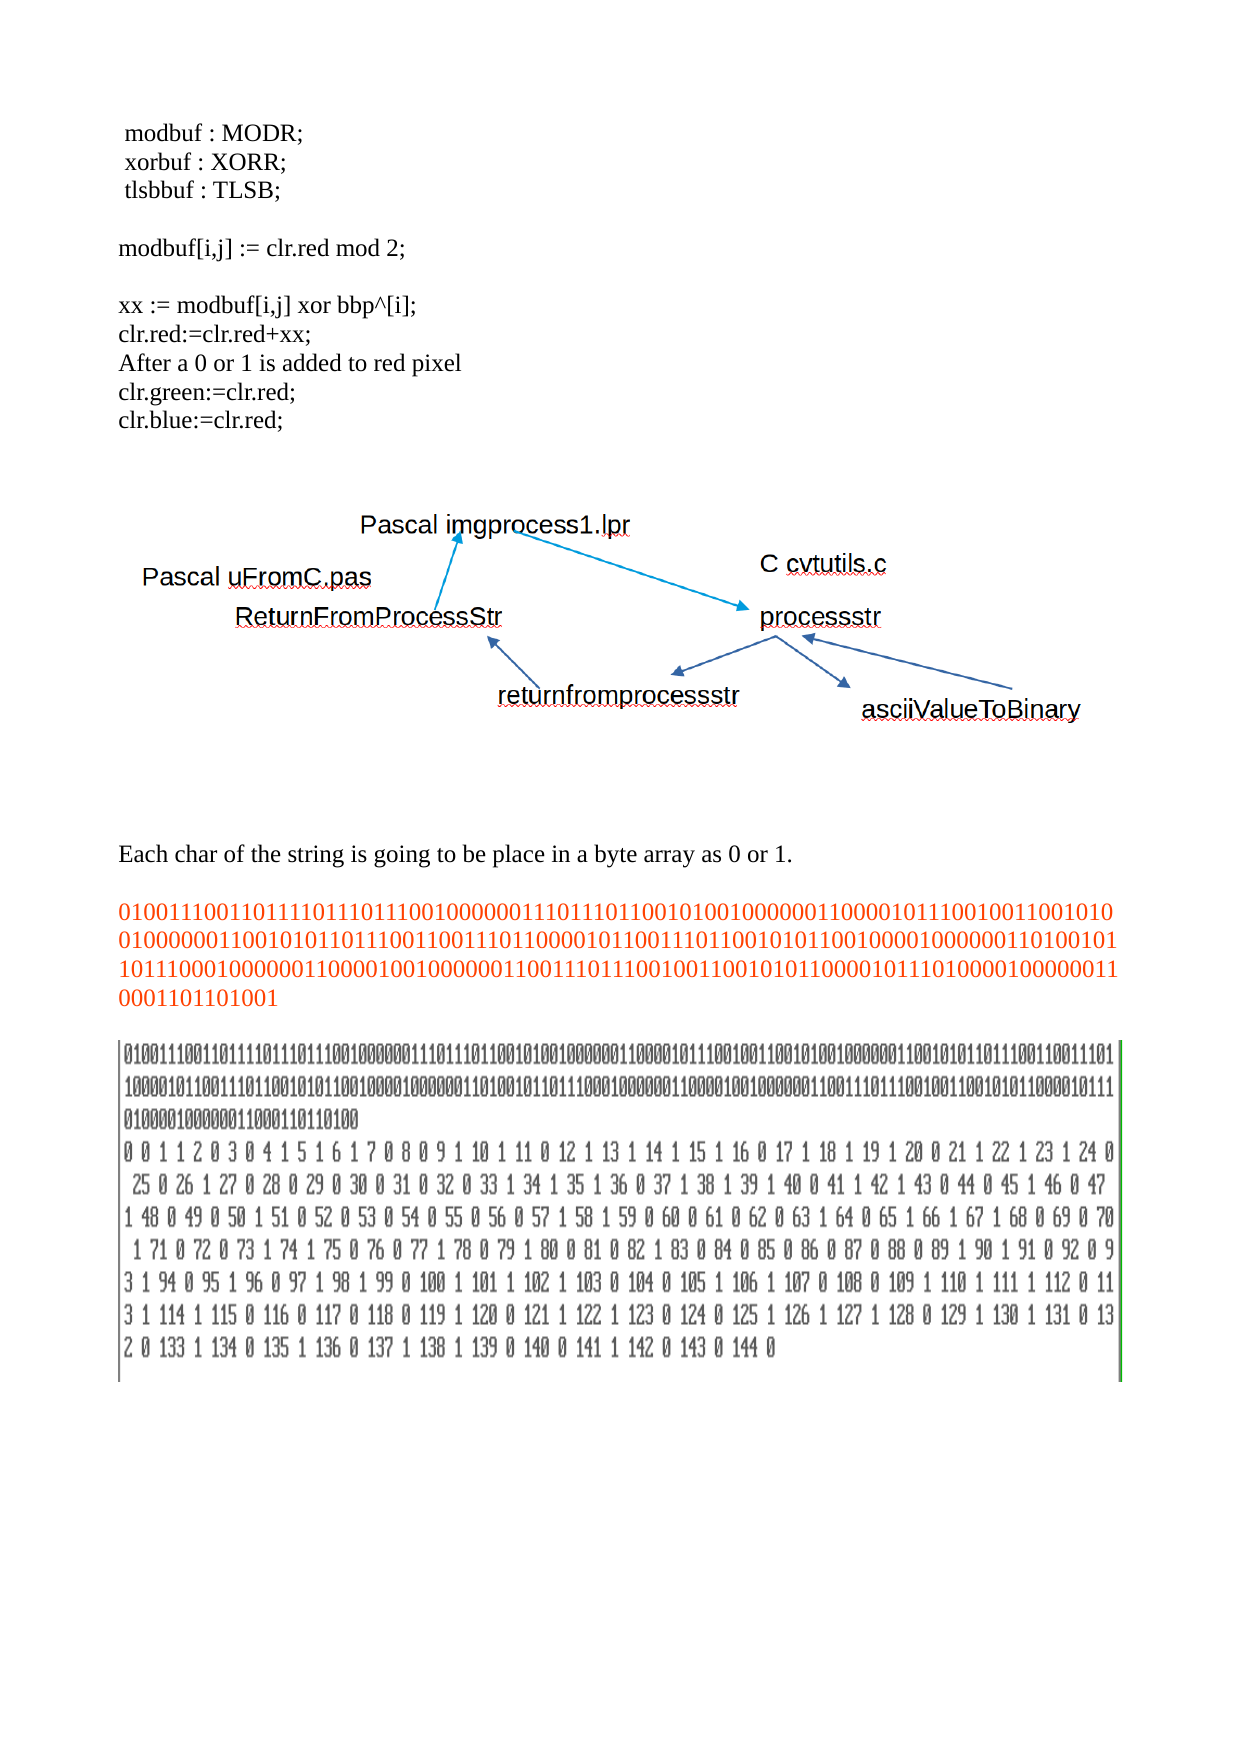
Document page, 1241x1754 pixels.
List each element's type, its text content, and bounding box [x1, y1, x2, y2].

text clr.blue:=clr.red; [118, 406, 1122, 434]
text modbuf[i,j] := clr.red mod 2; [118, 233, 1122, 262]
text tlsbbuf : TLSB; [118, 176, 1122, 204]
text modbuf : MODR; [118, 118, 1122, 147]
text xorbuf : XORR; [118, 147, 1122, 176]
text After a 0 or 1 is added to red pixel [118, 348, 1122, 377]
picture [118, 1040, 1123, 1382]
text clr.green:=clr.red; [118, 377, 1122, 406]
text Each char of the string is going to be place in a byte array as 0 or 1. [118, 839, 1122, 868]
text 0100111001101111011101110010000001110111011001010010000001100001011100100110010100100000011001010110111001100111011000010110011101100101011001000010000001101001011011100010000001100001001000000110011101110010011001010110000101110100001000000110001101101001 [118, 897, 1122, 1012]
text xx := modbuf[i,j] xor bbp^[i]; [118, 291, 1122, 319]
picture [118, 491, 1123, 782]
text clr.red:=clr.red+xx; [118, 319, 1122, 348]
